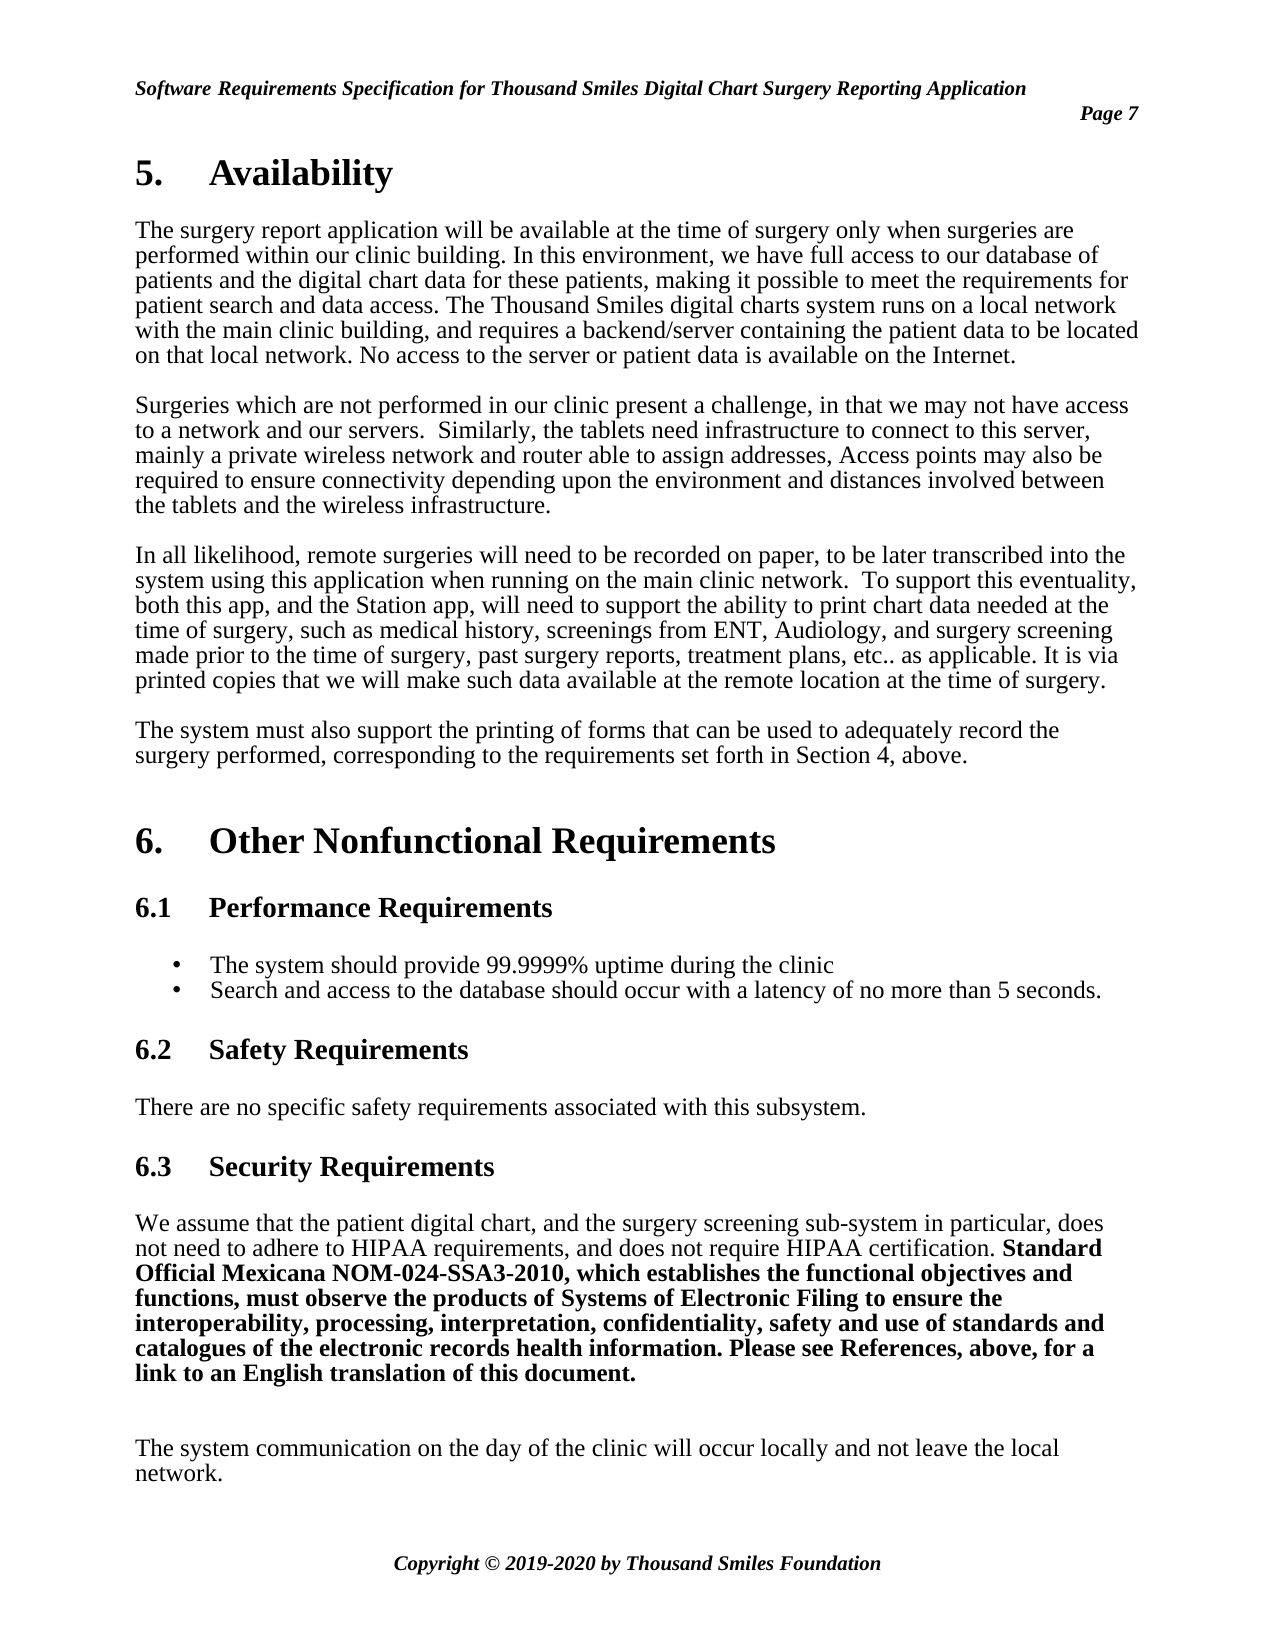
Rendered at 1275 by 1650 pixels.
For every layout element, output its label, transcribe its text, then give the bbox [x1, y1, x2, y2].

text The system must also support the printing of forms that can be used to adequately record the surgery performed, corresponding to the requirements set forth in Section 4, above. [135, 718, 1140, 768]
subtitle Performance Requirements [135, 890, 1140, 924]
text The surgery report application will be available at the time of surgery only when surgeries are performed within our clinic building. In this environment, we have full access to our database of patients and the digital chart data for these patients, making it possible to meet the requirements for patient search and data access. The Thousand Smiles digital charts system runs on a local network with the main clinic building, and requires a backend/server containing the patient data to be located on that local network. No access to the server or patient data is available on the Internet. [135, 218, 1140, 368]
list Search and access to the database should occur with a latency of no more than 5 seconds. [172, 978, 1140, 1003]
subtitle Security Requirements [135, 1149, 1140, 1183]
text In all likelihood, remote surgeries will need to be recorded on paper, to be later transcribed into the system using this application when running on the main clinic network. To support this eventuality, both this app, and the Station app, will need to support the ability to print chart data needed at the time of surgery, such as medical history, screenings from ENT, Audiology, and surgery screening made prior to the time of surgery, past surgery reports, treatment plans, etc.. as applicable. It is via printed copies that we will make such data available at the remote location at the time of surgery. [135, 543, 1140, 693]
subtitle Availability [135, 150, 1140, 193]
subtitle Safety Requirements [135, 1032, 1140, 1066]
subtitle Other Nonfunctional Requirements [135, 818, 1140, 861]
text There are no specific safety requirements associated with this subsystem. [135, 1095, 1140, 1120]
text Surgeries which are not performed in our clinic present a challenge, in that we may not have access to a network and our servers. Similarly, the tablets need infrastructure to connect to this server, mainly a private wireless network and router able to assign addresses, Access points may also be required to ensure connectivity depending upon the environment and distances involved between the tablets and the wireless infrastructure. [135, 393, 1140, 518]
text The system communication on the day of the clinic will occur locally and not leave the local network. [135, 1437, 1140, 1487]
list The system should provide 99.9999% uptime during the clinic [172, 953, 1140, 978]
text We assume that the patient digital chart, and the surgery screening sub-system in particular, does not need to adhere to HIPAA requirements, and does not require HIPAA certification. Standard Official Mexicana NOM-024-SSA3-2010, which establishes the functional objectives and functions, must observe the products of Systems of Electronic Filing to ensure the interoperability, processing, interpretation, confidentiality, safety and use of standards and catalogues of the electronic records health information. Please see References, above, for a link to an English translation of this document. [135, 1212, 1140, 1387]
